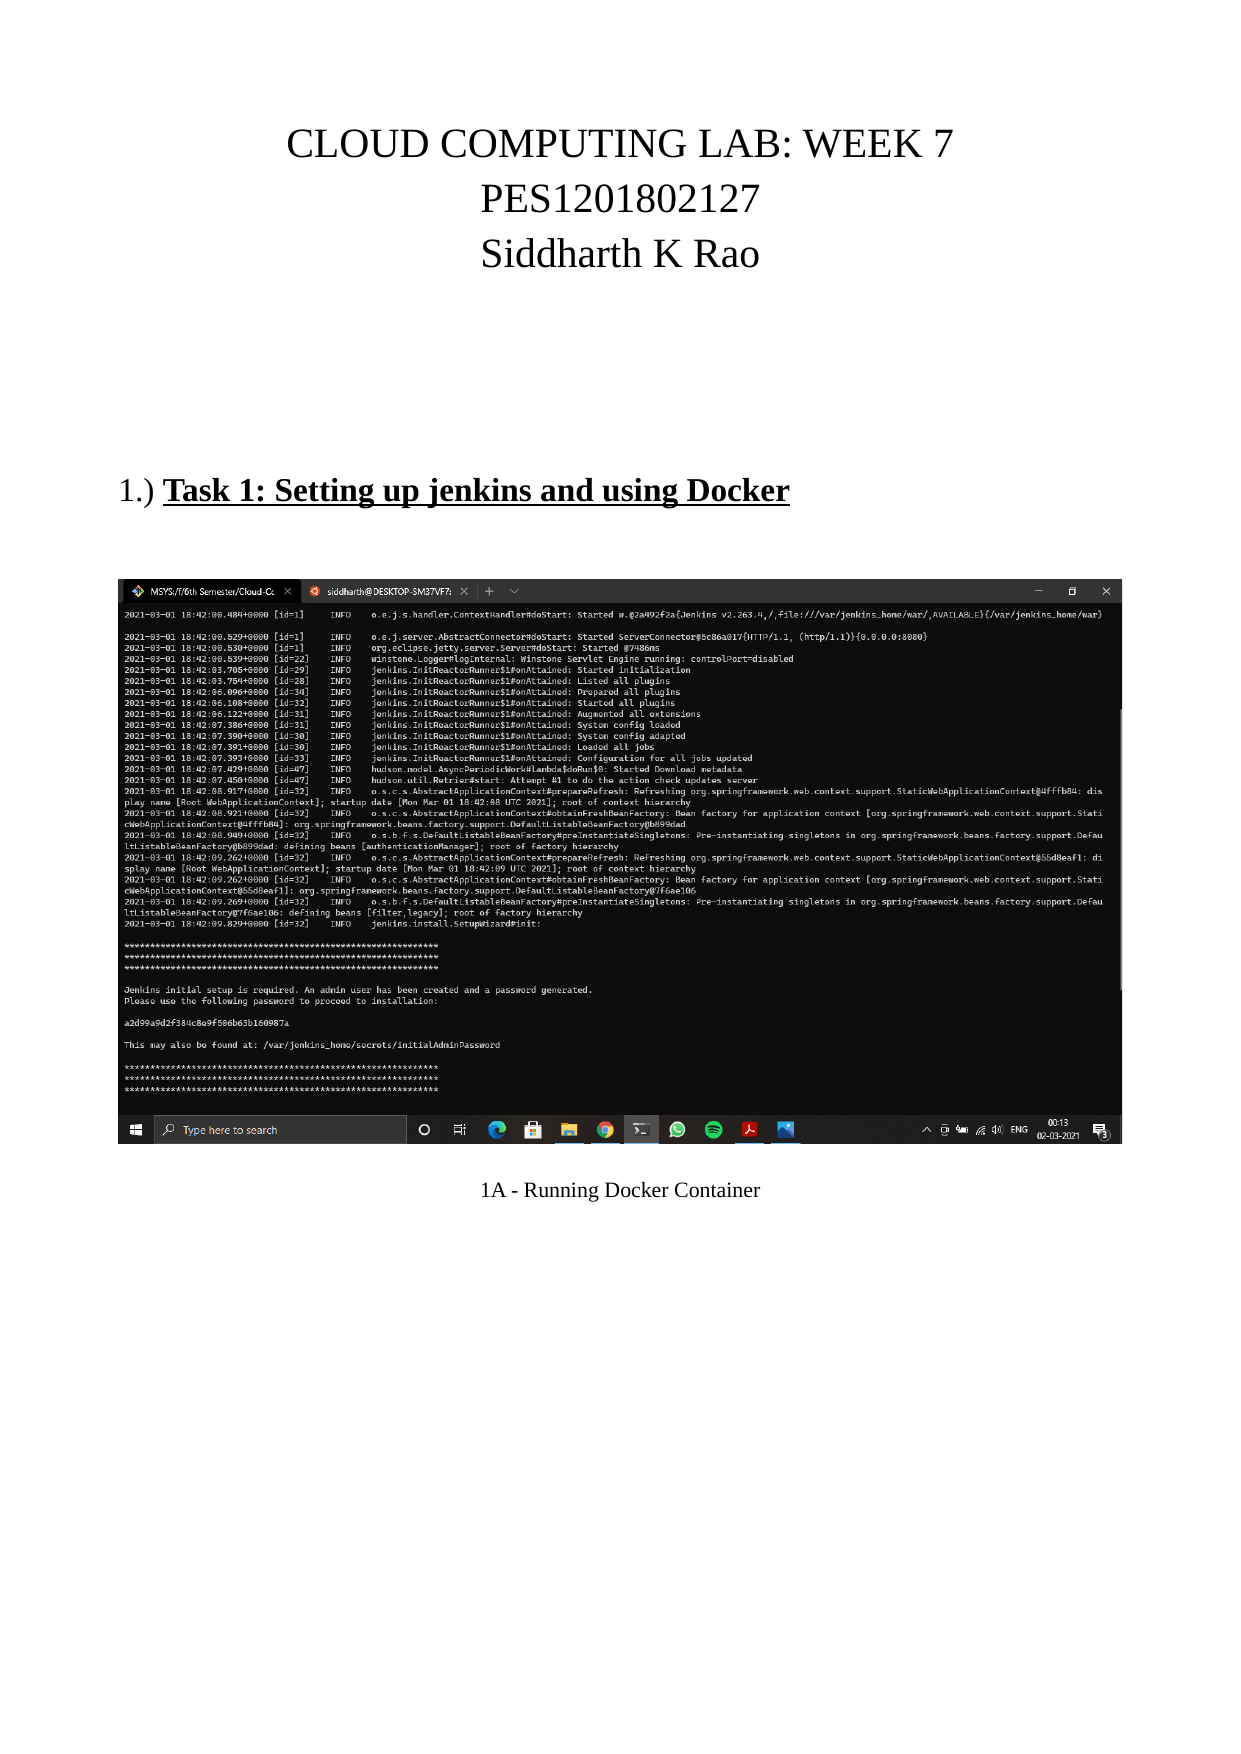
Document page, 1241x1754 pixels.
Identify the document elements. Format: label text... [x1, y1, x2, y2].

text CLOUD COMPUTING LAB: WEEK 7 [118, 118, 1122, 166]
text Siddharth K Rao [118, 228, 1122, 276]
text 1A - Running Docker Container [118, 1177, 1122, 1202]
text 1.) Task 1: Setting up jenkins and using Docker [118, 471, 1122, 509]
text PES1201802127 [118, 173, 1122, 221]
picture [118, 579, 1123, 1144]
